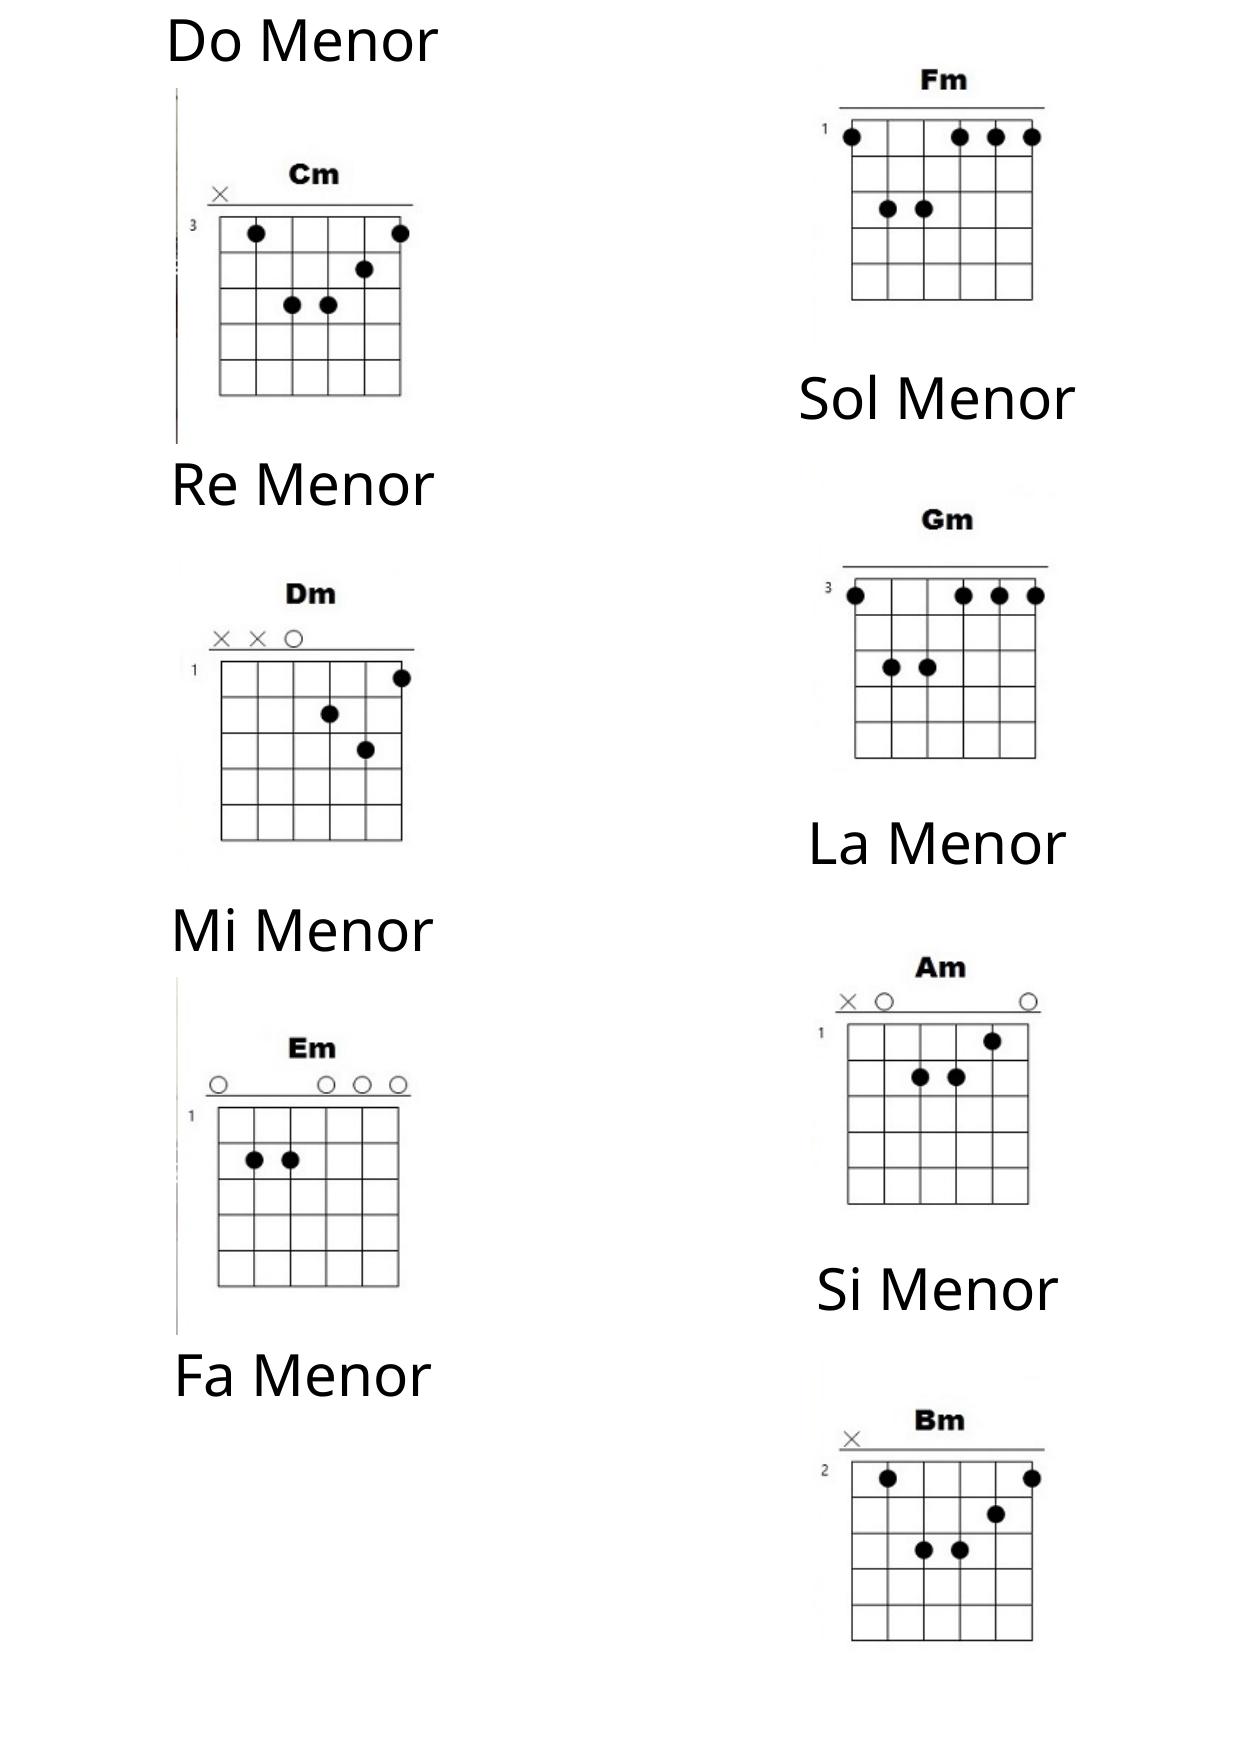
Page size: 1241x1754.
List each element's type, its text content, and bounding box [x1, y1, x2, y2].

text Sol Menor [635, 357, 1240, 445]
text Re Menor [0, 444, 605, 532]
text Do Menor [0, 0, 605, 88]
picture [175, 88, 430, 444]
picture [176, 977, 429, 1335]
picture [812, 445, 1063, 803]
picture [812, 0, 1063, 358]
picture [812, 890, 1063, 1249]
picture [177, 531, 429, 889]
picture [812, 1336, 1063, 1694]
text Si Menor [635, 1248, 1240, 1336]
text Fa Menor [0, 1334, 605, 1423]
text La Menor [635, 803, 1240, 891]
text Mi Menor [0, 889, 605, 977]
